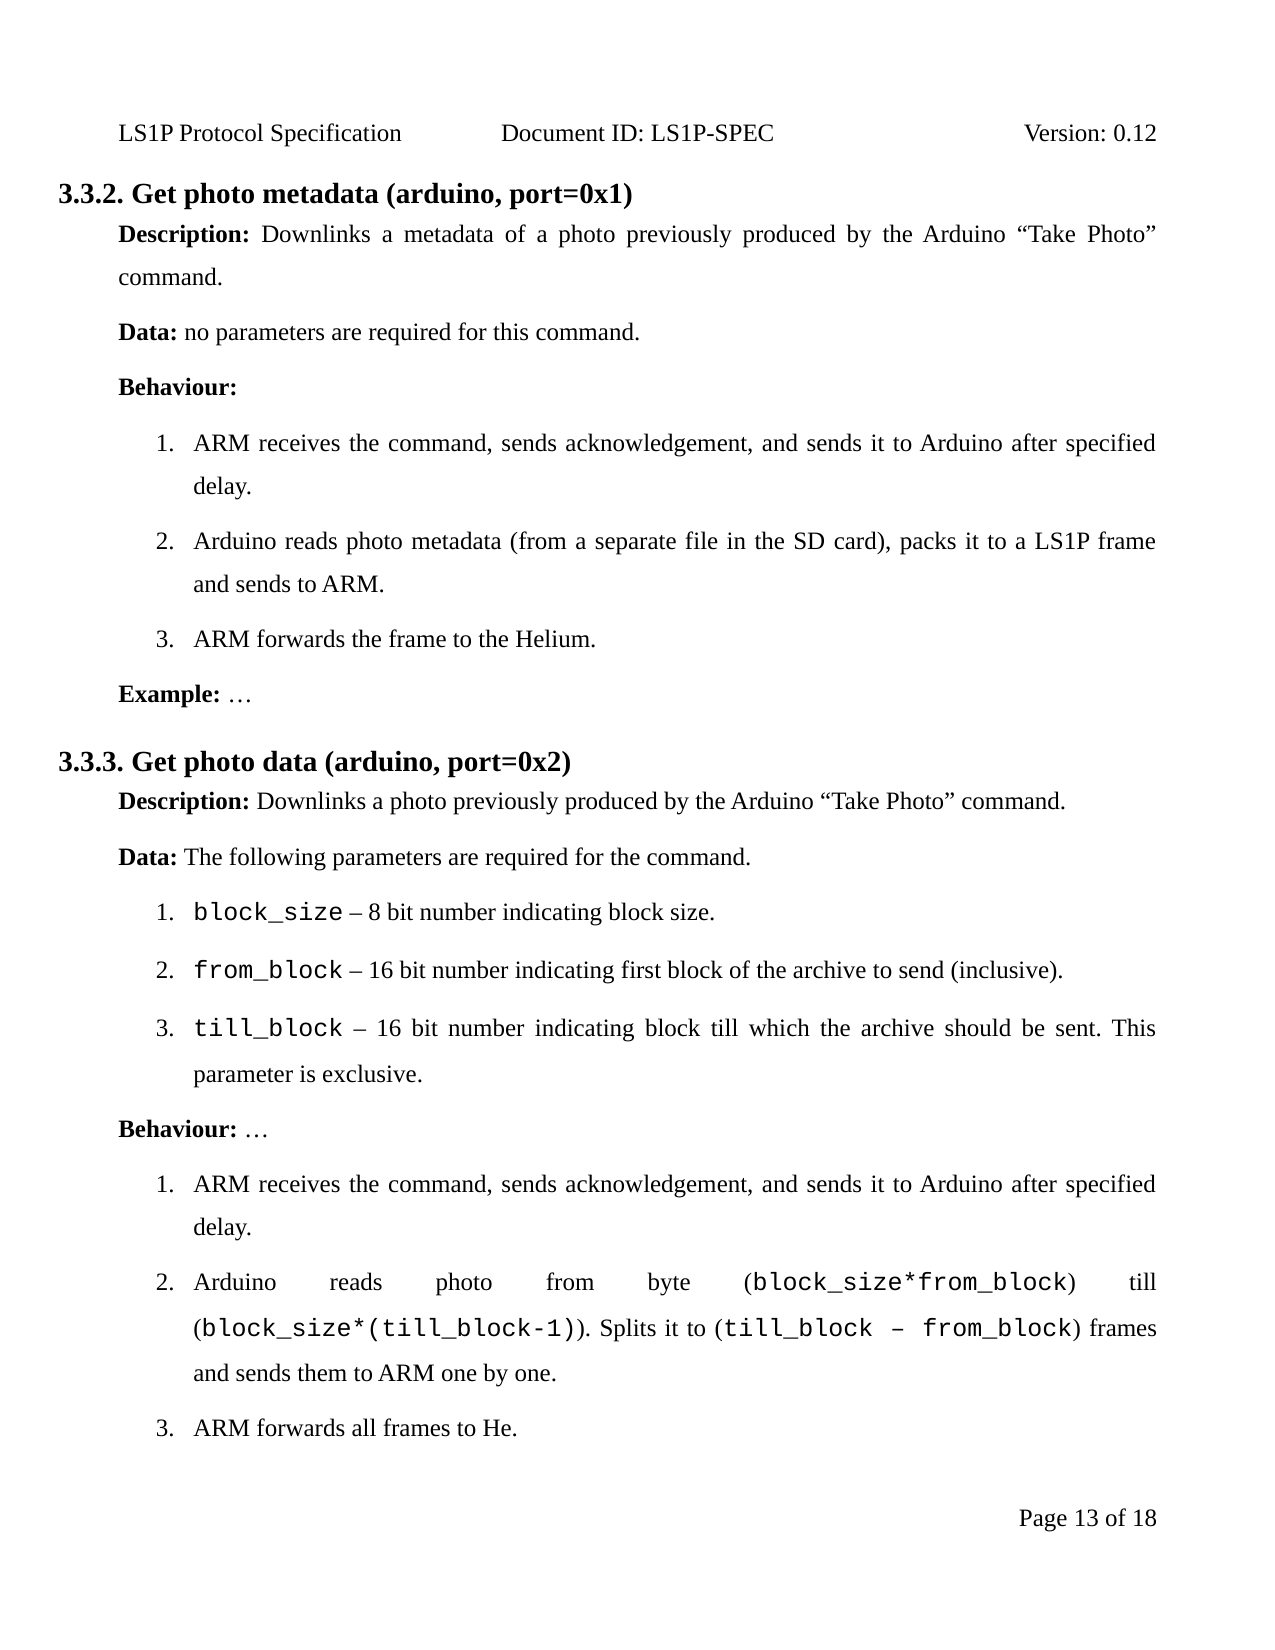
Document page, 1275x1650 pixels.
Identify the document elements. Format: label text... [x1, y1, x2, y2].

list ARM receives the command, sends acknowledgement, and sends it to Arduino after specified delay. [156, 1169, 1157, 1241]
list Arduino reads photo metadata (from a separate file in the SD card), packs it to a LS1P frame and sends to ARM. [156, 526, 1157, 598]
text Data: no parameters are required for this command. [118, 317, 1157, 346]
list from_block – 16 bit number indicating first block of the archive to send (inclusive). [156, 955, 1157, 986]
text Data: The following parameters are required for the command. [118, 842, 1157, 870]
subtitle Get photo data (arduino, port=0x2) [58, 744, 1157, 777]
list ARM receives the command, sends acknowledgement, and sends it to Arduino after specified delay. [156, 428, 1157, 499]
text Behaviour: [118, 372, 1157, 401]
list ARM forwards the frame to the Helium. [156, 624, 1157, 653]
text Behaviour: … [118, 1114, 1157, 1143]
text Example: … [118, 679, 1157, 708]
list Arduino reads photo from byte (block_size*from_block) till (block_size*(till_block-1)). Splits it to (till_block – from_block) frames and sends them to ARM one by one. [156, 1267, 1157, 1387]
subtitle Get photo metadata (arduino, port=0x1) [58, 176, 1157, 210]
list till_block – 16 bit number indicating block till which the archive should be sent. This parameter is exclusive. [156, 1013, 1157, 1087]
list block_size – 8 bit number indicating block size. [156, 897, 1157, 928]
text Description: Downlinks a photo previously produced by the Arduino “Take Photo” command. [118, 786, 1157, 815]
text Description: Downlinks a metadata of a photo previously produced by the Arduino “Take Photo” command. [118, 219, 1157, 291]
list ARM forwards all frames to He. [156, 1413, 1157, 1442]
